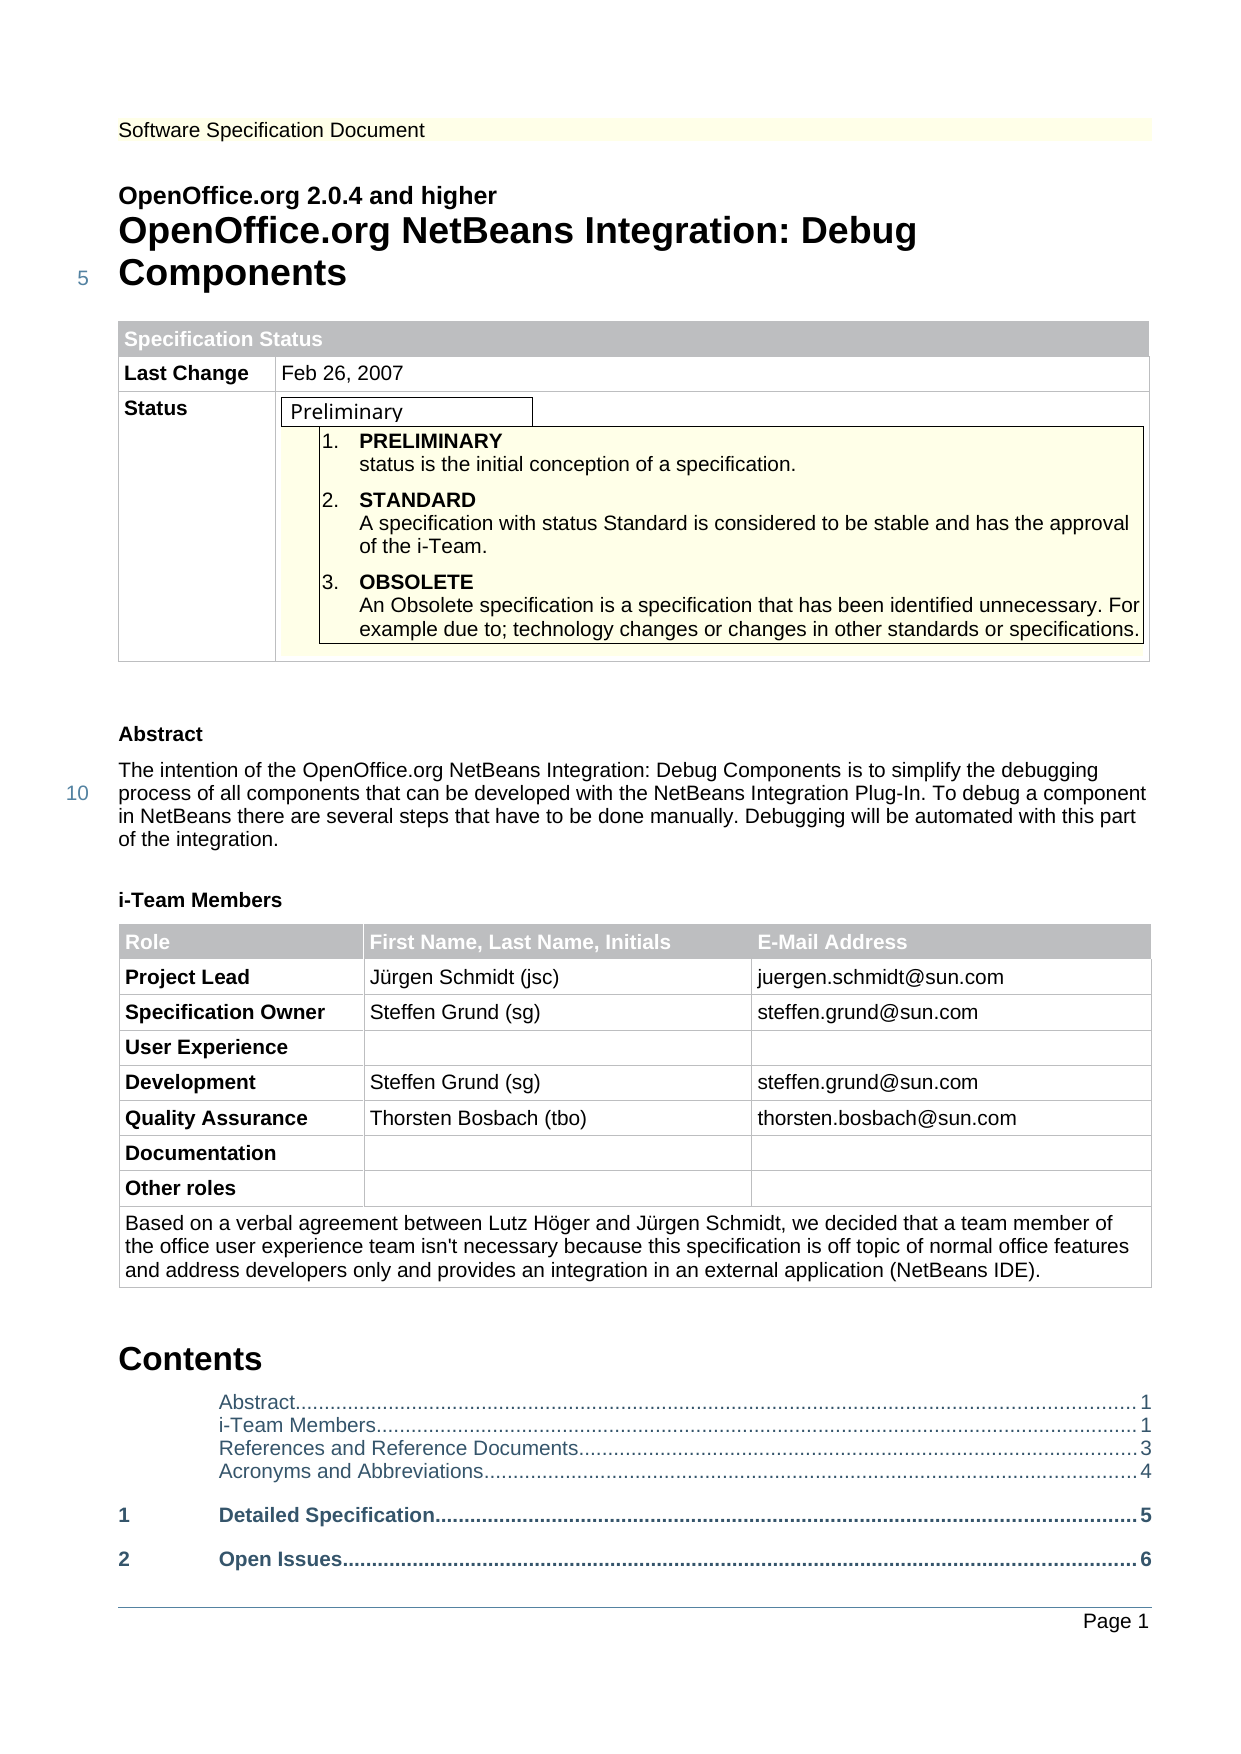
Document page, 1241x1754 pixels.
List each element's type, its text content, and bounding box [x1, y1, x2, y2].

text Software Specification Document [118, 118, 1152, 141]
subtitle Abstract [118, 722, 1152, 746]
table_cell Thorsten Bosbach (tbo) [365, 1101, 751, 1135]
table_cell juergen.schmidt@sun.com [752, 959, 1151, 994]
table_cell [752, 1171, 1151, 1206]
table_cell Quality Assurance [120, 1101, 363, 1135]
table_cell User Experience [120, 1031, 363, 1065]
text OpenOffice.org NetBeans Integration: Debug Components [118, 210, 1152, 293]
table_cell [752, 1136, 1151, 1170]
table_cell Project Lead [120, 959, 363, 994]
text i-Team Members 1 [118, 1413, 1152, 1437]
table_cell [365, 1171, 751, 1206]
table_cell Based on a verbal agreement between Lutz Höger and Jürgen Schmidt, we decided that a team member of the office user experience team isn't necessary because this specification is off topic of normal office features and address developers only and provides an integration in an external application (NetBeans IDE). [120, 1207, 1151, 1287]
table_header Specification Status [118, 321, 1149, 356]
text References and Reference Documents 3 [118, 1437, 1152, 1460]
table_cell steffen.grund@sun.com [752, 1066, 1151, 1100]
text The intention of the OpenOffice.org NetBeans Integration: Debug Components is to simplify the debugging process of all components that can be developed with the NetBeans Integration Plug-In. To debug a component in NetBeans there are several steps that have to be done manually. Debugging will be automated with this part of the integration. [118, 758, 1152, 851]
table_cell Steffen Grund (sg) [365, 995, 751, 1030]
text 1 Detailed Specification 5 [118, 1504, 1152, 1527]
table_cell Specification Owner [120, 995, 363, 1030]
table_cell Jürgen Schmidt (jsc) [365, 959, 751, 994]
table_cell [752, 1031, 1151, 1065]
table_cell thorsten.bosbach@sun.com [752, 1101, 1151, 1135]
table_cell Documentation [120, 1136, 363, 1170]
table_cell Feb 26, 2007 [276, 357, 1149, 391]
text 2 Open Issues 6 [118, 1548, 1152, 1571]
subtitle Contents [118, 1340, 1152, 1378]
table_cell Development [120, 1066, 363, 1100]
table_cell Other roles [120, 1171, 363, 1206]
text Acronyms and Abbreviations 4 [118, 1460, 1152, 1483]
table_header E-Mail Address [751, 924, 1151, 959]
table_cell Steffen Grund (sg) [365, 1066, 751, 1100]
table_header Role [119, 924, 363, 959]
table_header First Name, Last Name, Initials [364, 924, 751, 959]
table_cell [365, 1136, 751, 1170]
table_cell Status [119, 392, 275, 661]
text OpenOffice.org 2.0.4 and higher [118, 182, 1152, 210]
subtitle i-Team Members [118, 888, 1152, 912]
table_cell steffen.grund@sun.com [752, 995, 1151, 1030]
text Abstract 1 [118, 1390, 1152, 1413]
table_cell [365, 1031, 751, 1065]
table_cell PRELIMINARY status is the initial conception of a specification. STANDARD A specification with status Standard is considered to be stable and has the approval of the i-Team. OBSOLETE An Obsolete specification is a specification that has been identified unnecessary. For example due to; technology changes or changes in other standards or specifications. [276, 392, 1149, 661]
table_cell Last Change [119, 357, 275, 391]
